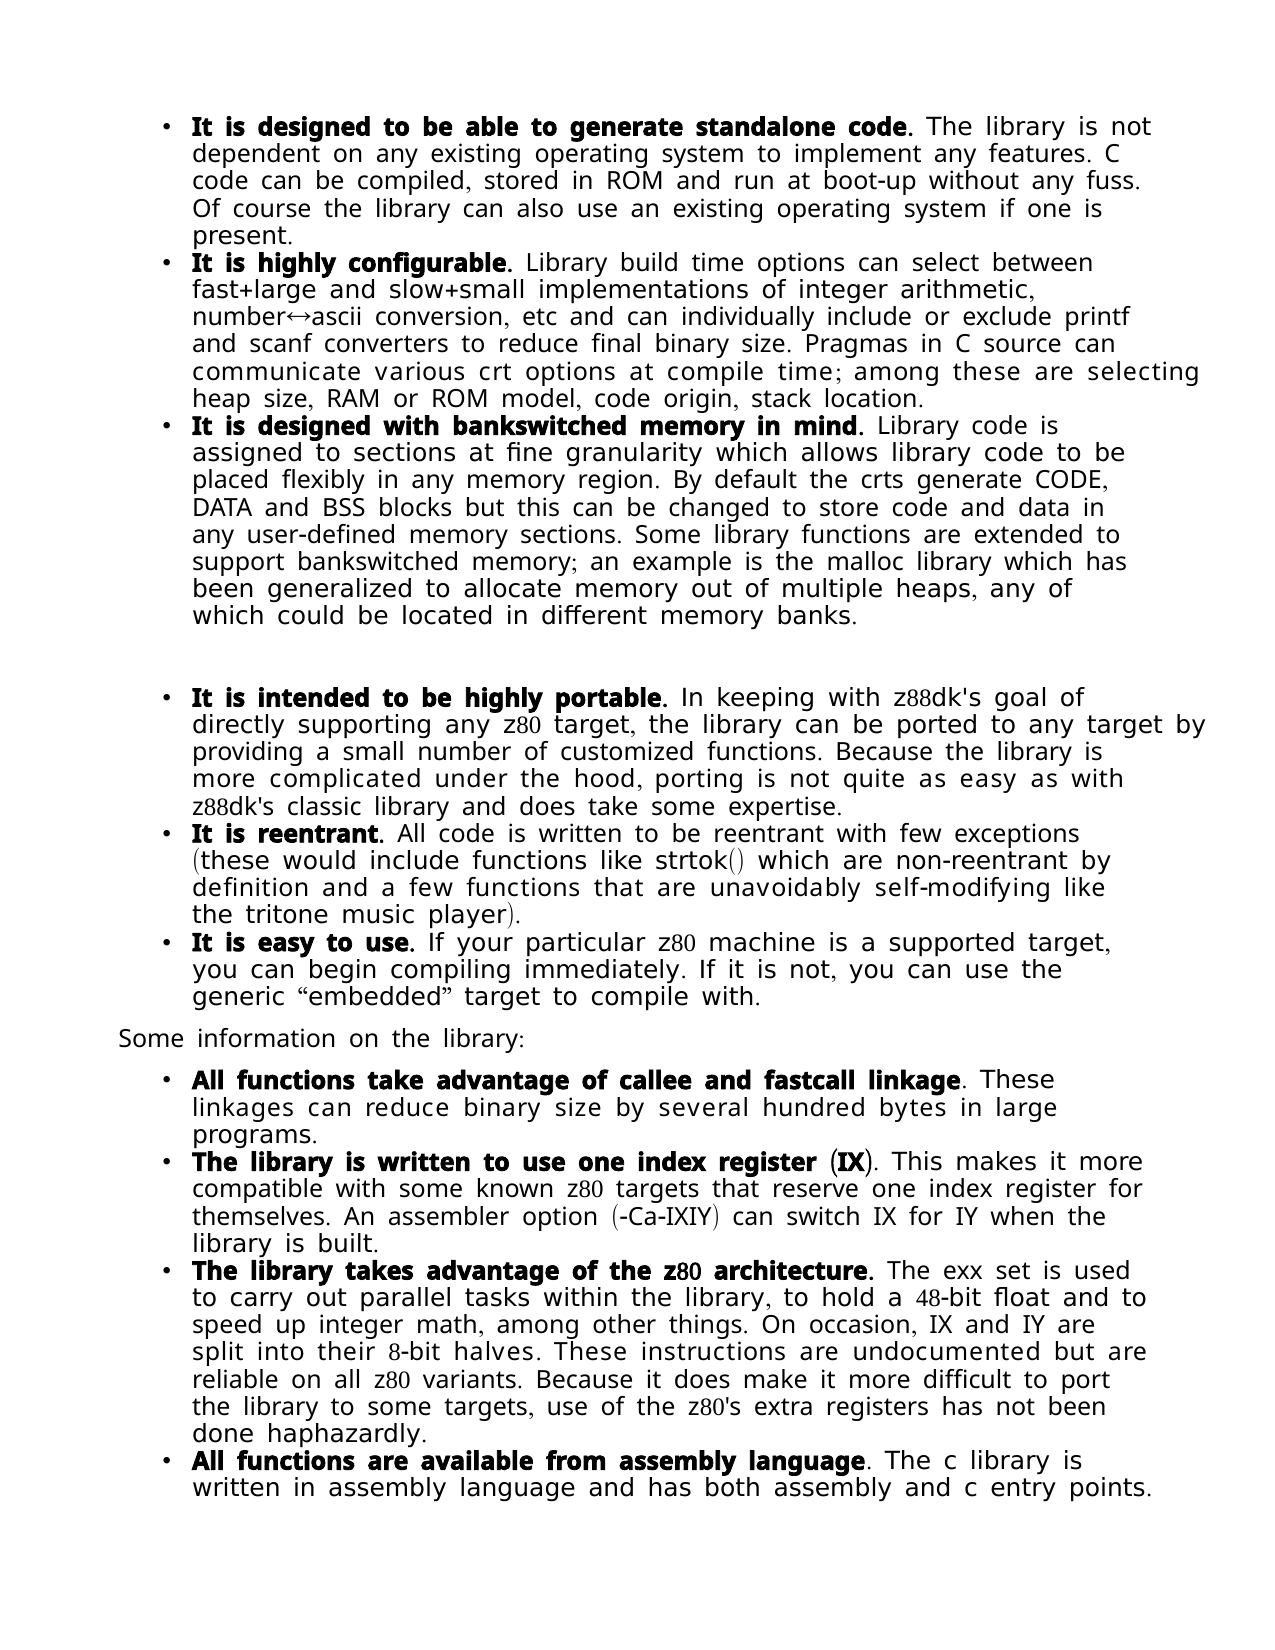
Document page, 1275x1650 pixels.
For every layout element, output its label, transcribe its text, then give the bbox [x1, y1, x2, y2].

text Some information on the library: [118, 1030, 1157, 1053]
list It is designed with bankswitched memory in mind. Library code is assigned to sections at fine granularity which allows library code to be placed flexibly in any memory region. By default the crts generate CODE, DATA and BSS blocks but this can be changed to store code and data in any user-defined memory sections. Some library functions are extended to support bankswitched memory; an example is the malloc library which has been generalized to allocate memory out of multiple heaps, any of which could be located in different memory banks. [162, 417, 1157, 630]
list The library takes advantage of the z80 architecture. The exx set is used to carry out parallel tasks within the library, to hold a 48-bit float and to speed up integer math, among other things. On occasion, IX and IY are split into their 8-bit halves. These instructions are undocumented but are reliable on all z80 variants. Because it does make it more difficult to port the library to some targets, use of the z80's extra registers has not been done haphazardly. [162, 1262, 1157, 1448]
list It is highly configurable. Library build time options can select between fast+large and slow+small implementations of integer arithmetic, number↔ascii conversion, etc and can individually include or exclude printf and scanf converters to reduce final binary size. Pragmas in C source can communicate various crt options at compile time; among these are selecting heap size, RAM or ROM model, code origin, stack location. [162, 254, 1157, 413]
list All functions are available from assembly language. The c library is written in assembly language and has both assembly and c entry points. [162, 1452, 1157, 1502]
list The library is written to use one index register (IX). This makes it more compatible with some known z80 targets that reserve one index register for themselves. An assembler option (-Ca-IXIY) can switch IX for IY when the library is built. [162, 1153, 1157, 1257]
list All functions take advantage of callee and fastcall linkage. These linkages can reduce binary size by several hundred bytes in large programs. [162, 1072, 1157, 1149]
list It is intended to be highly portable. In keeping with z88dk's goal of directly supporting any z80 target, the library can be ported to any target by providing a small number of customized functions. Because the library is more complicated under the hood, porting is not quite as easy as with z88dk's classic library and does take some expertise. [162, 689, 1157, 821]
list It is designed to be able to generate standalone code. The library is not dependent on any existing operating system to implement any features. C code can be compiled, stored in ROM and run at boot-up without any fuss. Of course the library can also use an existing operating system if one is present. [162, 118, 1157, 249]
list It is reentrant. All code is written to be reentrant with few exceptions (these would include functions like strtok() which are non-reentrant by definition and a few functions that are unavoidably self-modifying like the tritone music player). [162, 825, 1157, 929]
list It is easy to use. If your particular z80 machine is a supported target, you can begin compiling immediately. If it is not, you can use the generic “embedded” target to compile with. [162, 934, 1157, 1011]
